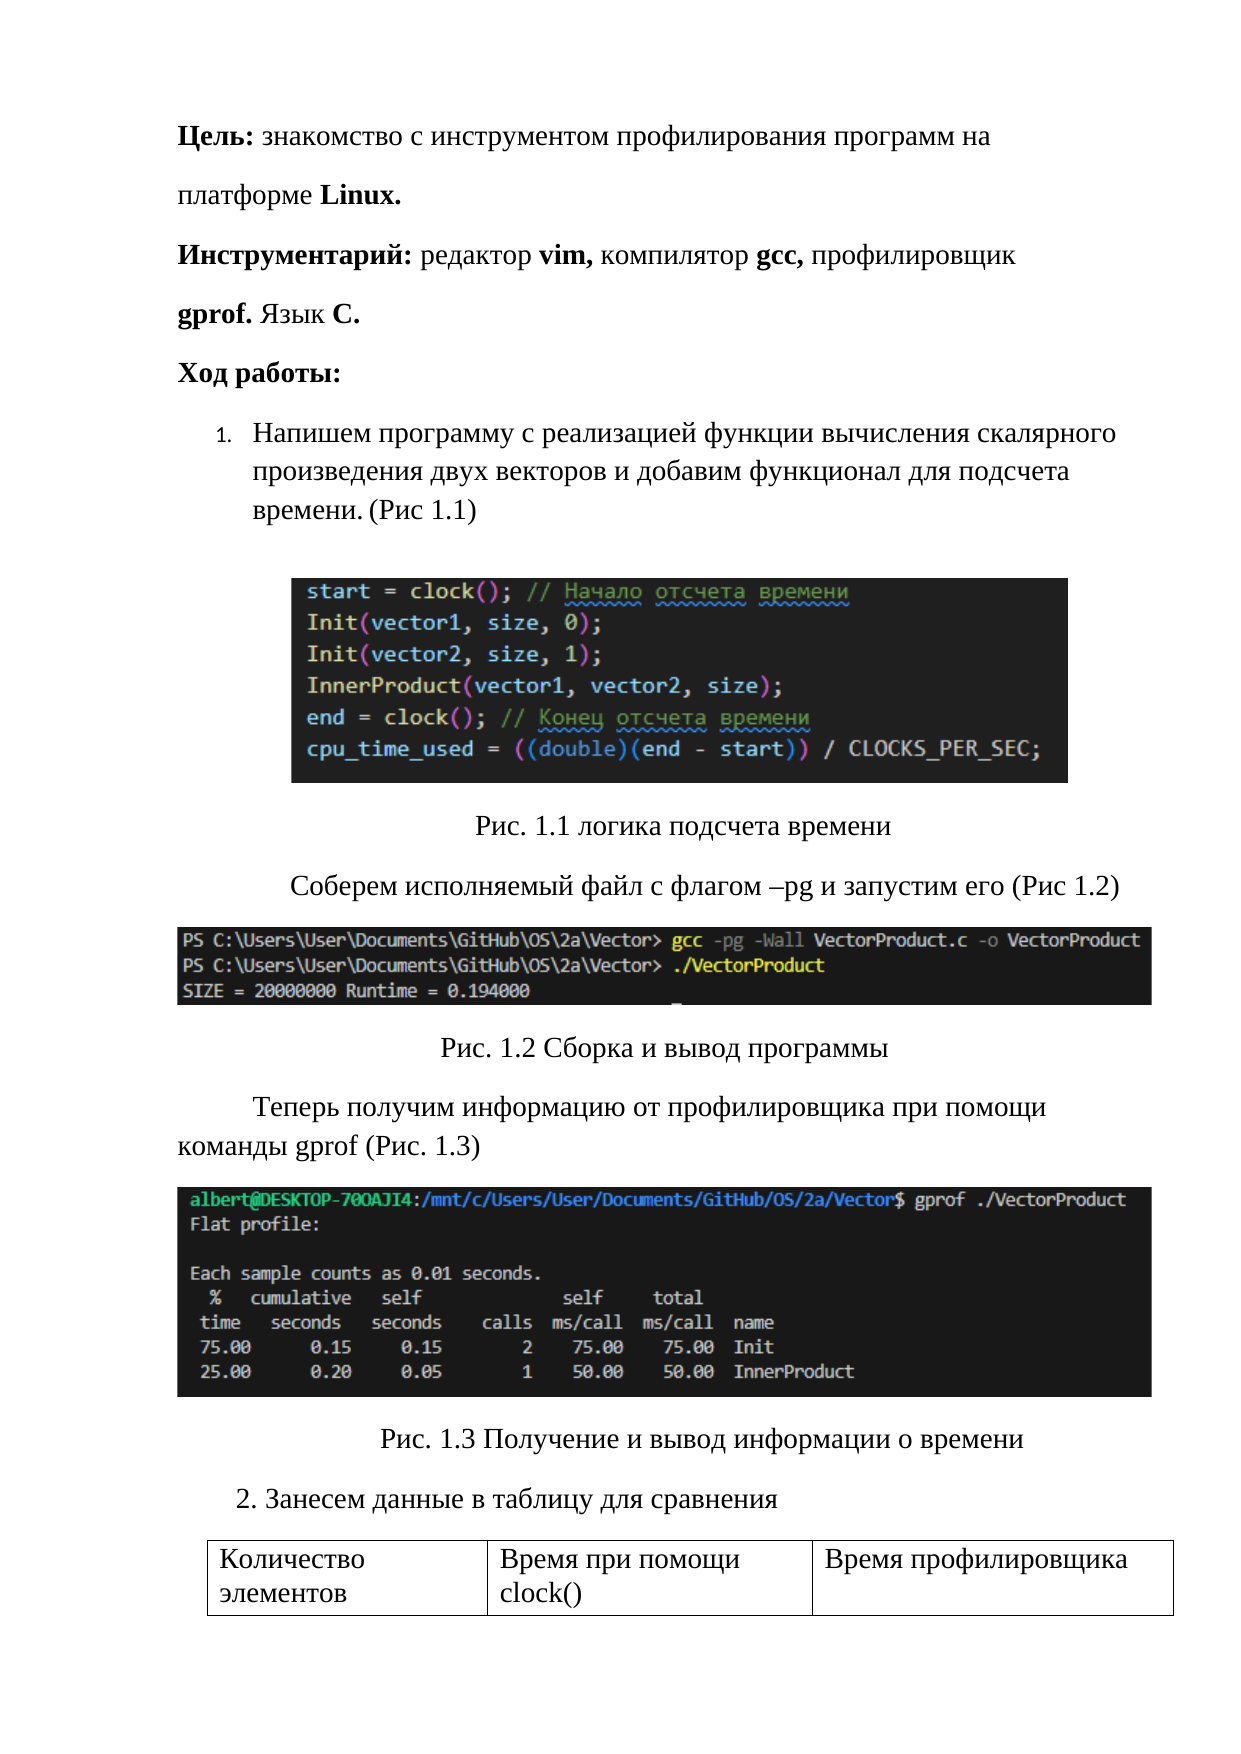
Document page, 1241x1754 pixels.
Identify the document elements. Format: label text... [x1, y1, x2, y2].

text gprof. Язык С. [177, 296, 1152, 330]
text Соберем исполняемый файл с флагом –pg и запустим его (Рис 1.2) [215, 868, 1152, 901]
list Напишем программу с реализацией функции вычисления скалярного произведения двух векторов и добавим функционал для подсчета времени. (Рис 1.1) [215, 415, 1152, 526]
text платформе Linux. [177, 177, 1152, 211]
text Теперь получим информацию от профилировщика при помощи команды gprof (Рис. 1.3) [177, 1089, 1152, 1161]
text Рис. 1.3 Получение и вывод информации о времени [252, 1422, 1152, 1455]
table_header Количество элементов [208, 1541, 487, 1615]
text Рис. 1.1 логика подсчета времени [215, 808, 1152, 842]
table_header Время профилировщика [813, 1541, 1173, 1615]
text Рис. 1.2 Сборка и вывод программы [177, 1030, 1152, 1063]
text 2. Занесем данные в таблицу для сравнения [177, 1481, 1152, 1514]
table_header Время при помощи clock() [488, 1541, 812, 1615]
text Инструментарий: редактор vim, компилятор gсс, профилировщик [177, 237, 1152, 270]
text Ход работы: [177, 356, 1152, 389]
text Цель: знакомство с инструментом профилирования программ на [177, 118, 1152, 152]
